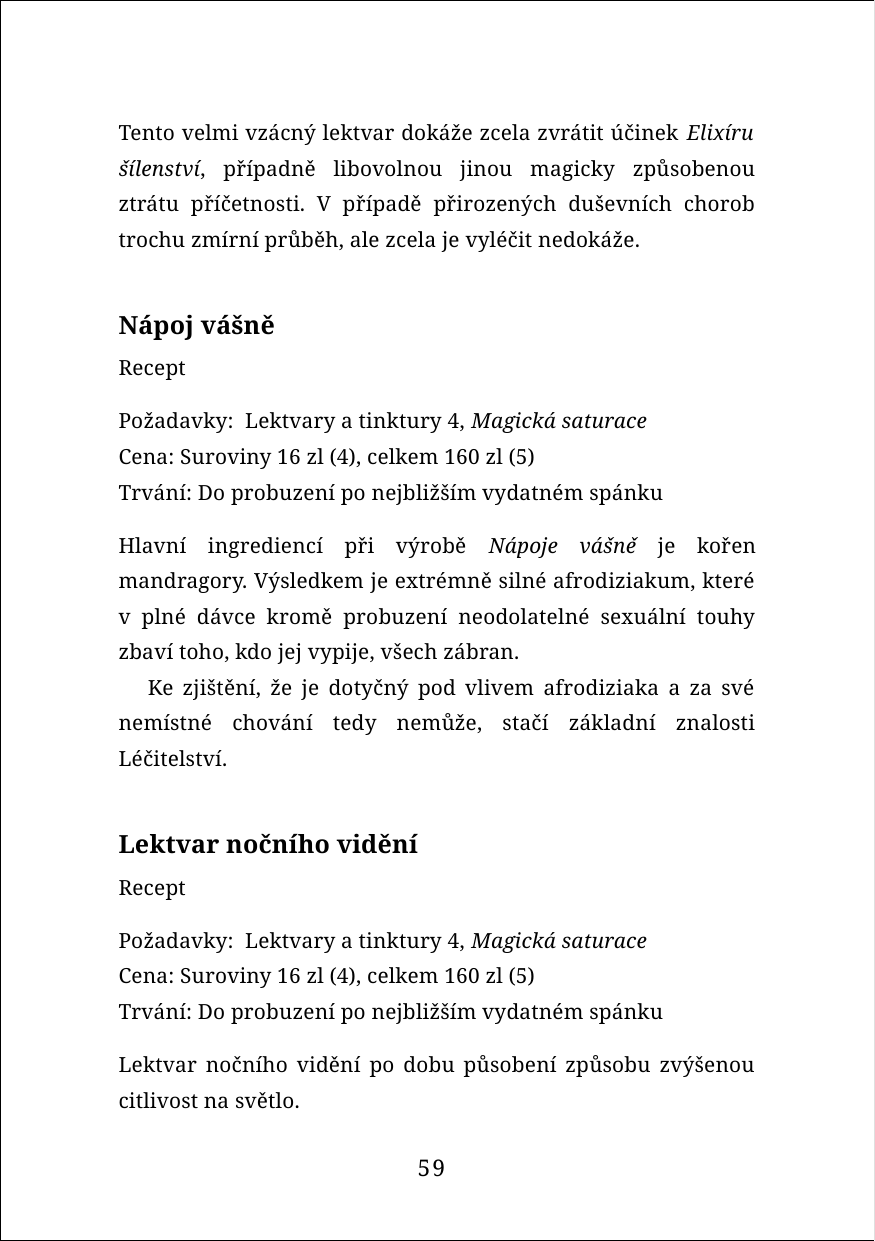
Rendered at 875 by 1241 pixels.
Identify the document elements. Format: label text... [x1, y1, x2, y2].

text Požadavky: Lektvary a tinktury 4, Magická saturace Cena: Suroviny 16 zl (4), celkem 160 zl (5) Trvání: Do probuzení po nejbližším vydatném spánku [118, 407, 756, 506]
text Lektvar nočního vidění po dobu působení způsobu zvýšenou citlivost na světlo. [118, 1050, 756, 1114]
text Recept [118, 873, 756, 901]
text Požadavky: Lektvary a tinktury 4, Magická saturace Cena: Suroviny 16 zl (4), celkem 160 zl (5) Trvání: Do probuzení po nejbližším vydatném spánku [118, 926, 756, 1025]
subtitle Nápoj vášně [118, 308, 756, 342]
text Hlavní ingrediencí při výrobě Nápoje vášně je kořen mandragory. Výsledkem je extrémně silné afrodiziakum, které v plné dávce kromě probuzení neodolatelné sexuální touhy zbaví toho, kdo jej vypije, všech zábran. Ke zjištění, že je dotyčný pod vlivem afrodiziaka a za své nemístné chování tedy nemůže, stačí základní znalosti Léčitelství. [118, 531, 756, 772]
text Tento velmi vzácný lektvar dokáže zcela zvrátit účinek Elixíru šílenství, případně libovolnou jinou magicky způsobenou ztrátu příčetnosti. V případě přirozených duševních chorob trochu zmírní průběh, ale zcela je vyléčit nedokáže. [118, 118, 756, 253]
text Recept [118, 353, 756, 382]
subtitle Lektvar nočního vidění [118, 827, 756, 861]
